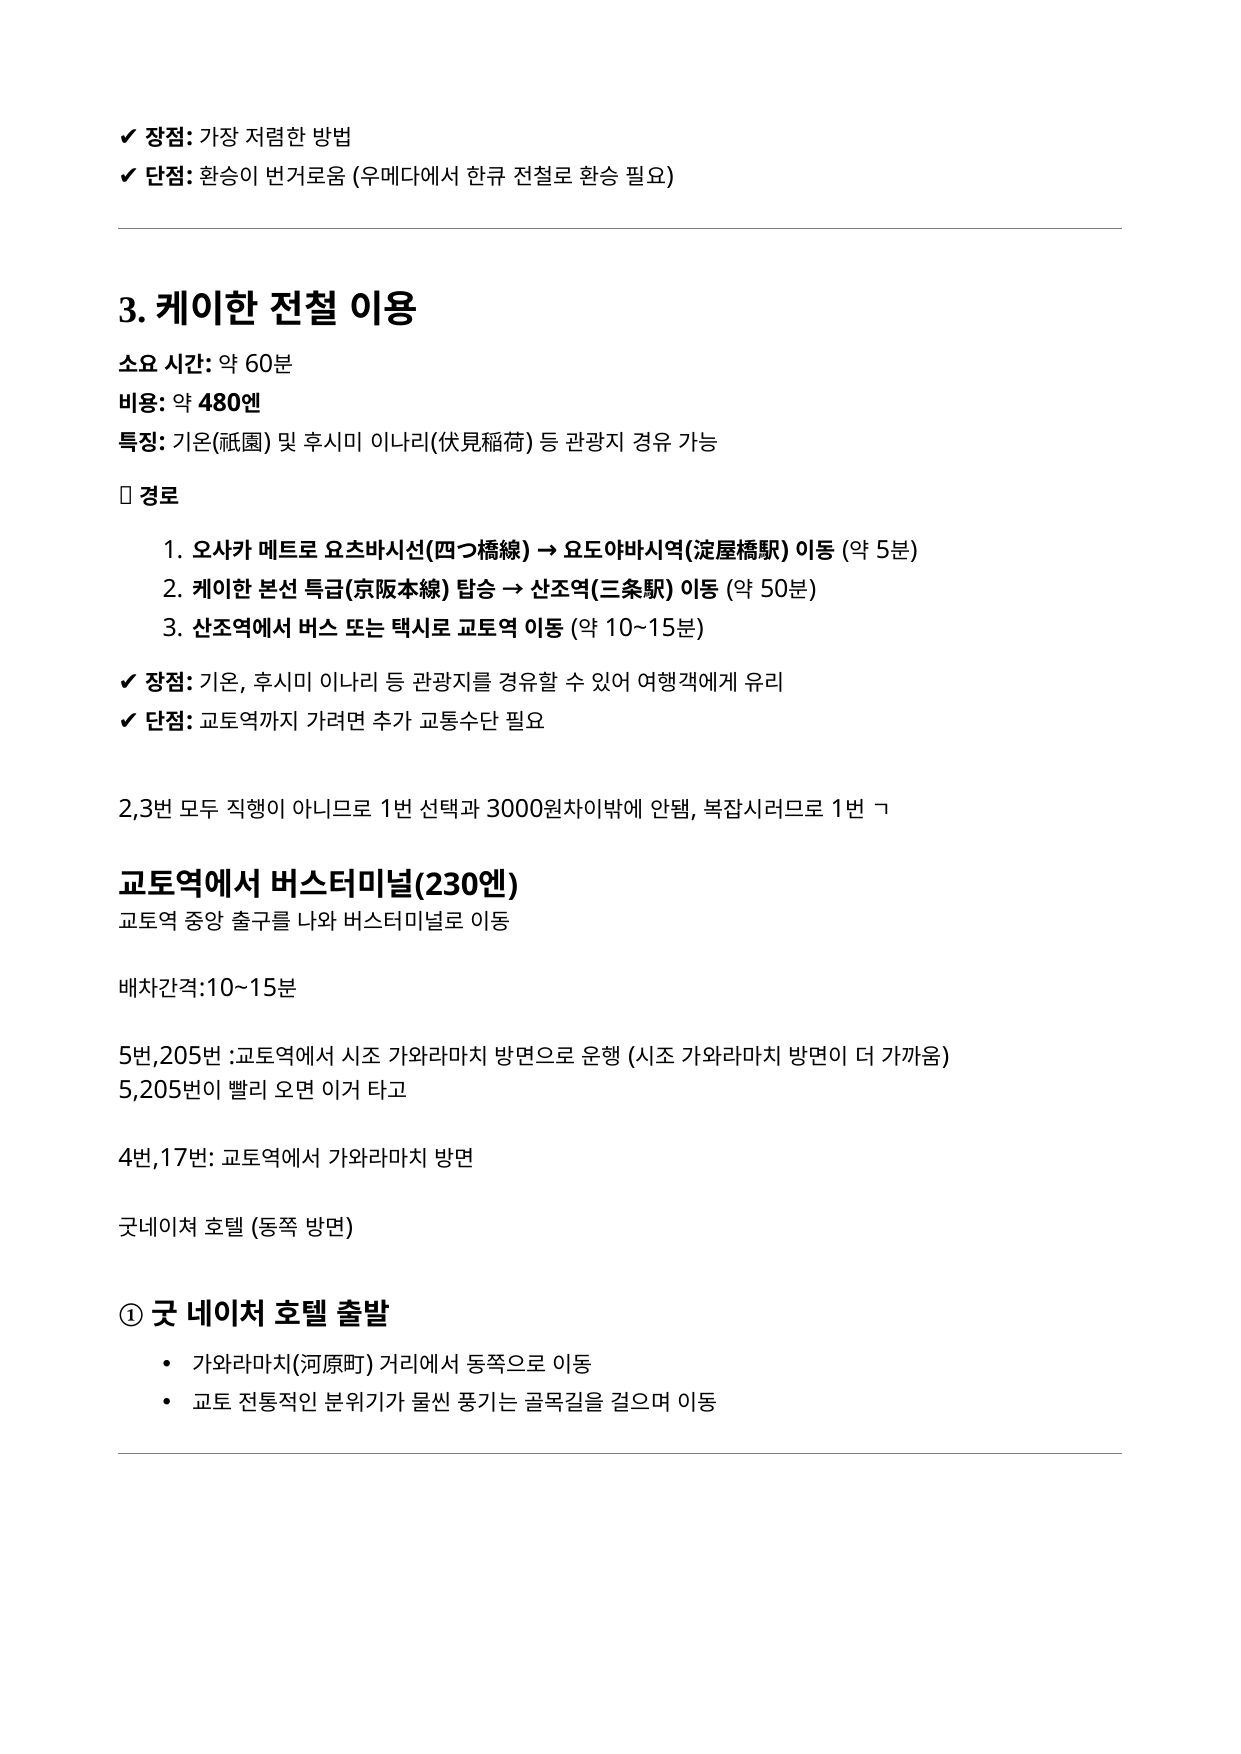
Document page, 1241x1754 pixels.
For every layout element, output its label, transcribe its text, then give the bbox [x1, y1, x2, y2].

text 📍 경로 [118, 478, 1122, 512]
text 5,205번이 빨리 오면 이거 타고 [118, 1072, 1122, 1106]
list 교토 전통적인 분위기가 물씬 풍기는 골목길을 걸으며 이동 [162, 1385, 1122, 1417]
list 가와라마치(河原町) 거리에서 동쪽으로 이동 [162, 1346, 1122, 1380]
text 4번,17번: 교토역에서 가와라마치 방면 [118, 1140, 1122, 1174]
text 교토역에서 버스터미널(230엔) [118, 859, 1122, 904]
text 2,3번 모두 직행이 아니므로 1번 선택과 3000원차이밖에 안됌, 복잡시러므로 1번 ㄱ [118, 791, 1122, 824]
text ✔️ 장점: 가장 저렴한 방법 ✔️ 단점: 환승이 번거로움 (우메다에서 한큐 전철로 환승 필요) [118, 118, 1122, 191]
subtitle 3. 케이한 전철 이용 [118, 279, 1122, 333]
list 산조역에서 버스 또는 택시로 교토역 이동 (약 10~15분) [162, 610, 1122, 644]
text 소요 시간: 약 60분 비용: 약 480엔 특징: 기온(祇園) 및 후시미 이나리(伏見稲荷) 등 관광지 경유 가능 [118, 346, 1122, 458]
list 오사카 메트로 요츠바시선(四つ橋線) → 요도야바시역(淀屋橋駅) 이동 (약 5분) [162, 531, 1122, 566]
subtitle ① 굿 네이처 호텔 출발 [118, 1291, 1122, 1333]
text 굿네이쳐 호텔 (동쪽 방면) [118, 1208, 1122, 1242]
text 교토역 중앙 출구를 나와 버스터미널로 이동 [118, 904, 1122, 936]
text ✔️ 장점: 기온, 후시미 이나리 등 관광지를 경유할 수 있어 여행객에게 유리 ✔️ 단점: 교토역까지 가려면 추가 교통수단 필요 [118, 663, 1122, 737]
list 케이한 본선 특급(京阪本線) 탑승 → 산조역(三条駅) 이동 (약 50분) [162, 571, 1122, 605]
text 5번,205번 :교토역에서 시조 가와라마치 방면으로 운행 (시조 가와라마치 방면이 더 가까움) [118, 1038, 1122, 1072]
text 배차간격:10~15분 [118, 970, 1122, 1004]
